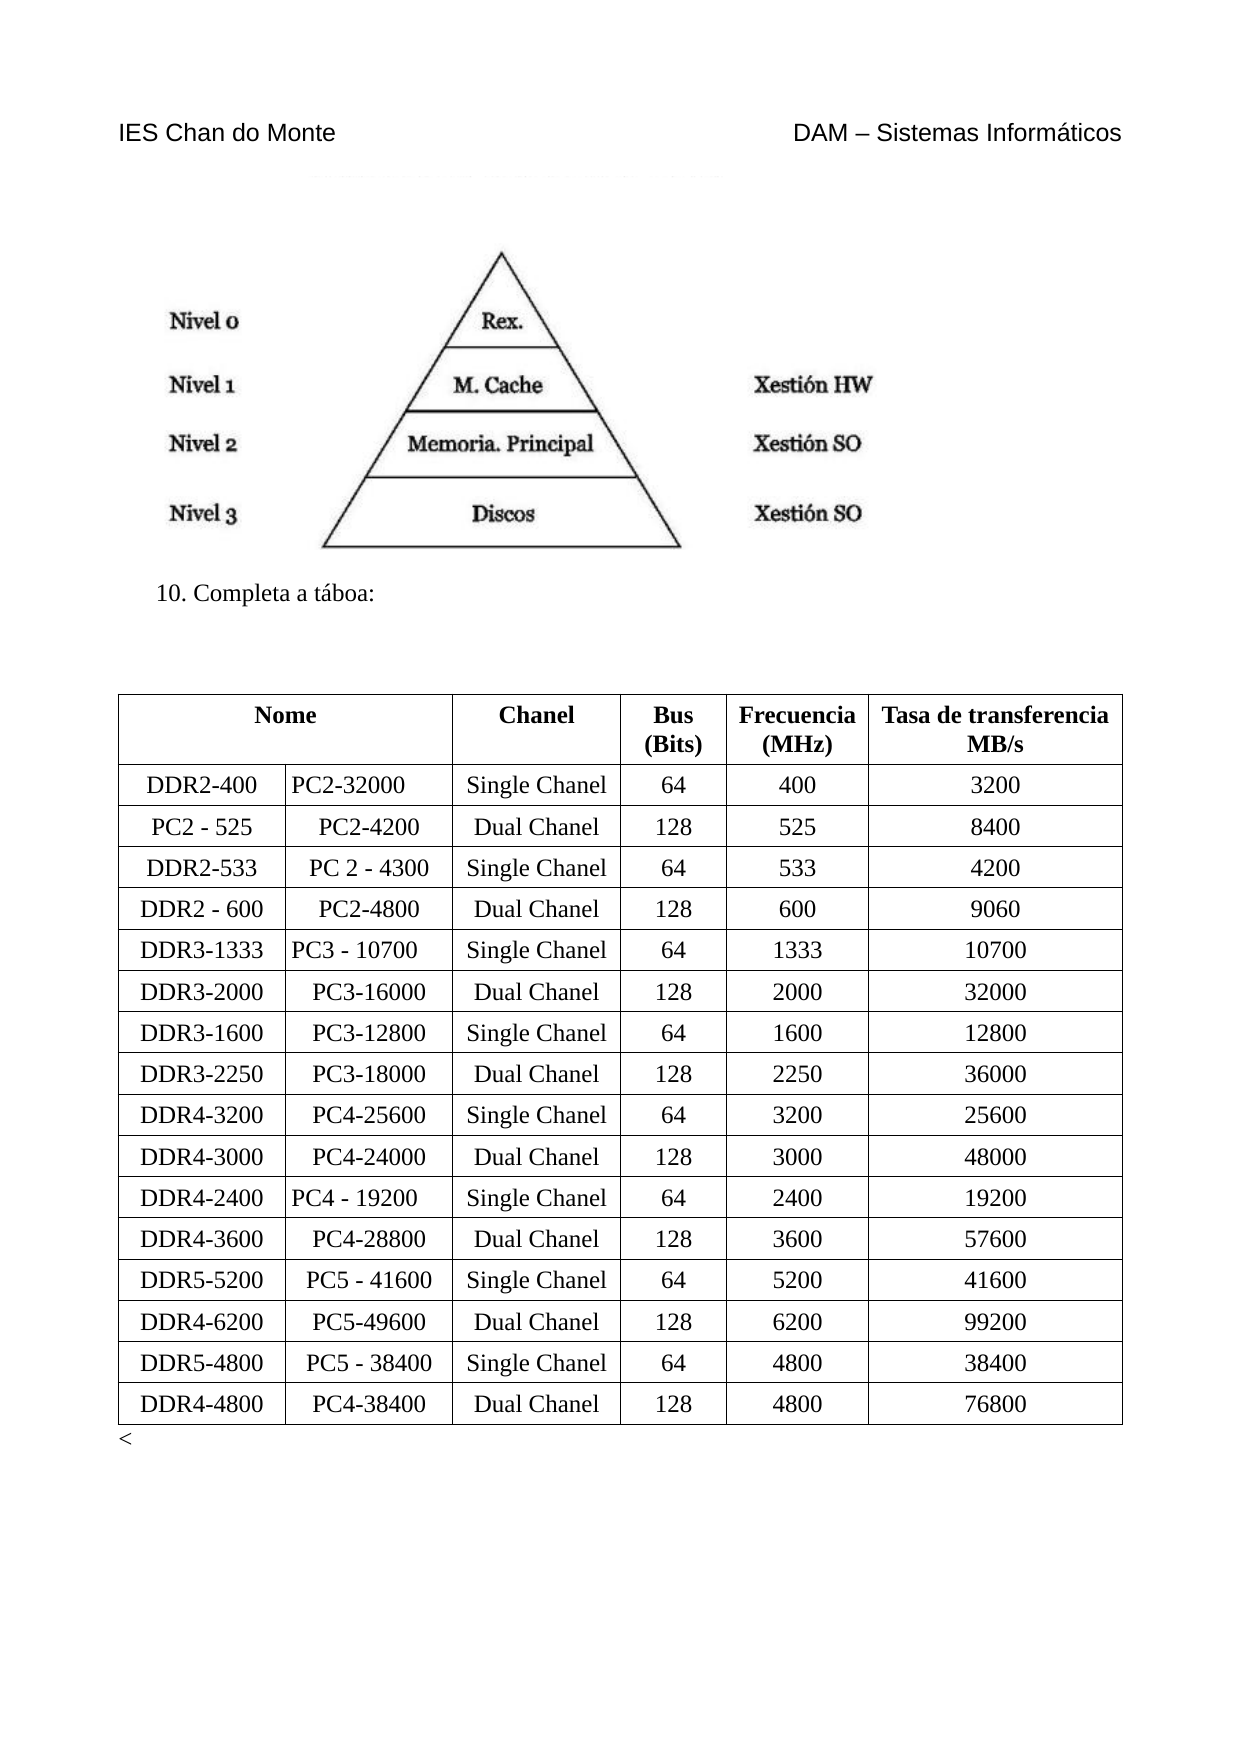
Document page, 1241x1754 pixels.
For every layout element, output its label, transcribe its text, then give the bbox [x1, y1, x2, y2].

table_cell DDR4-2400 [119, 1177, 285, 1217]
table_cell 8400 [869, 806, 1122, 846]
table_cell Dual Chanel [453, 806, 620, 846]
table_cell 64 [621, 1260, 726, 1300]
table_cell 19200 [869, 1177, 1122, 1217]
table_cell Single Chanel [453, 847, 620, 887]
list Completa a táboa: [156, 578, 1122, 607]
table_cell DDR2-400 [119, 765, 285, 805]
table_cell PC5 - 41600 [286, 1260, 452, 1300]
table_cell Dual Chanel [453, 1301, 620, 1341]
table_cell Single Chanel [453, 1342, 620, 1382]
table_cell 525 [727, 806, 868, 846]
table_cell 128 [621, 1053, 726, 1093]
table_cell 2250 [727, 1053, 868, 1093]
table_cell PC3-16000 [286, 971, 452, 1011]
table_cell 25600 [869, 1095, 1122, 1135]
table_cell Single Chanel [453, 1260, 620, 1300]
table_cell 2400 [727, 1177, 868, 1217]
table_cell PC4 - 19200 [286, 1177, 452, 1217]
table_cell PC4-38400 [286, 1383, 452, 1423]
table_cell 32000 [869, 971, 1122, 1011]
table_cell Single Chanel [453, 765, 620, 805]
table_cell 64 [621, 930, 726, 970]
table_cell PC5-49600 [286, 1301, 452, 1341]
table_cell DDR3-1600 [119, 1012, 285, 1052]
table_cell 9060 [869, 888, 1122, 928]
table_cell Dual Chanel [453, 1218, 620, 1258]
table_cell Single Chanel [453, 930, 620, 970]
table_cell DDR3-1333 [119, 930, 285, 970]
table_header Frecuencia (MHz) [727, 695, 868, 763]
table_cell PC 2 - 4300 [286, 847, 452, 887]
table_cell 12800 [869, 1012, 1122, 1052]
table_cell 99200 [869, 1301, 1122, 1341]
table_cell DDR4-3600 [119, 1218, 285, 1258]
table_cell DDR5-5200 [119, 1260, 285, 1300]
table_cell Dual Chanel [453, 1136, 620, 1176]
table_cell 3200 [869, 765, 1122, 805]
table_cell 36000 [869, 1053, 1122, 1093]
table_cell 10700 [869, 930, 1122, 970]
table_cell Single Chanel [453, 1095, 620, 1135]
table_cell PC4-24000 [286, 1136, 452, 1176]
table_cell 1333 [727, 930, 868, 970]
table_cell PC4-28800 [286, 1218, 452, 1258]
table_cell 38400 [869, 1342, 1122, 1382]
table_cell 64 [621, 1095, 726, 1135]
table_cell 2000 [727, 971, 868, 1011]
text < [118, 1425, 1122, 1453]
table_cell 400 [727, 765, 868, 805]
table_cell 128 [621, 888, 726, 928]
table_cell DDR3-2000 [119, 971, 285, 1011]
table_cell 64 [621, 847, 726, 887]
table_cell Dual Chanel [453, 971, 620, 1011]
table_cell DDR4-6200 [119, 1301, 285, 1341]
table_cell Single Chanel [453, 1012, 620, 1052]
table_header Chanel [453, 695, 620, 763]
picture [118, 176, 1123, 550]
table_header Nome [119, 695, 452, 763]
table_cell PC4-25600 [286, 1095, 452, 1135]
table_cell 128 [621, 1383, 726, 1423]
table_cell 5200 [727, 1260, 868, 1300]
table_cell Dual Chanel [453, 888, 620, 928]
table_cell DDR4-3200 [119, 1095, 285, 1135]
table_cell 533 [727, 847, 868, 887]
table_cell 128 [621, 1218, 726, 1258]
table_header Bus (Bits) [621, 695, 726, 763]
table_cell PC5 - 38400 [286, 1342, 452, 1382]
table_cell 3600 [727, 1218, 868, 1258]
table_cell 3000 [727, 1136, 868, 1176]
table_cell DDR2 - 600 [119, 888, 285, 928]
table_cell Dual Chanel [453, 1053, 620, 1093]
table_cell PC3 - 10700 [286, 930, 452, 970]
table_cell 64 [621, 1012, 726, 1052]
table_cell 128 [621, 1301, 726, 1341]
table_cell 128 [621, 971, 726, 1011]
table_cell 64 [621, 1342, 726, 1382]
table_cell DDR4-3000 [119, 1136, 285, 1176]
table_cell PC2-32000 [286, 765, 452, 805]
table_cell 4800 [727, 1383, 868, 1423]
table_header Tasa de transferencia MB/s [869, 695, 1122, 763]
table_cell PC3-18000 [286, 1053, 452, 1093]
table_cell DDR4-4800 [119, 1383, 285, 1423]
table_cell 41600 [869, 1260, 1122, 1300]
table_cell PC3-12800 [286, 1012, 452, 1052]
table_cell DDR5-4800 [119, 1342, 285, 1382]
table_cell PC2 - 525 [119, 806, 285, 846]
table_cell DDR2-533 [119, 847, 285, 887]
table_cell 4200 [869, 847, 1122, 887]
table_cell 6200 [727, 1301, 868, 1341]
table_cell PC2-4200 [286, 806, 452, 846]
table_cell 3200 [727, 1095, 868, 1135]
table_cell 1600 [727, 1012, 868, 1052]
table_cell 600 [727, 888, 868, 928]
table_cell 128 [621, 806, 726, 846]
table_cell 4800 [727, 1342, 868, 1382]
table_cell 64 [621, 1177, 726, 1217]
table_cell 76800 [869, 1383, 1122, 1423]
table_cell 64 [621, 765, 726, 805]
table_cell Dual Chanel [453, 1383, 620, 1423]
table_cell DDR3-2250 [119, 1053, 285, 1093]
table_cell 128 [621, 1136, 726, 1176]
table_cell Single Chanel [453, 1177, 620, 1217]
table_cell 48000 [869, 1136, 1122, 1176]
table_cell PC2-4800 [286, 888, 452, 928]
table_cell 57600 [869, 1218, 1122, 1258]
